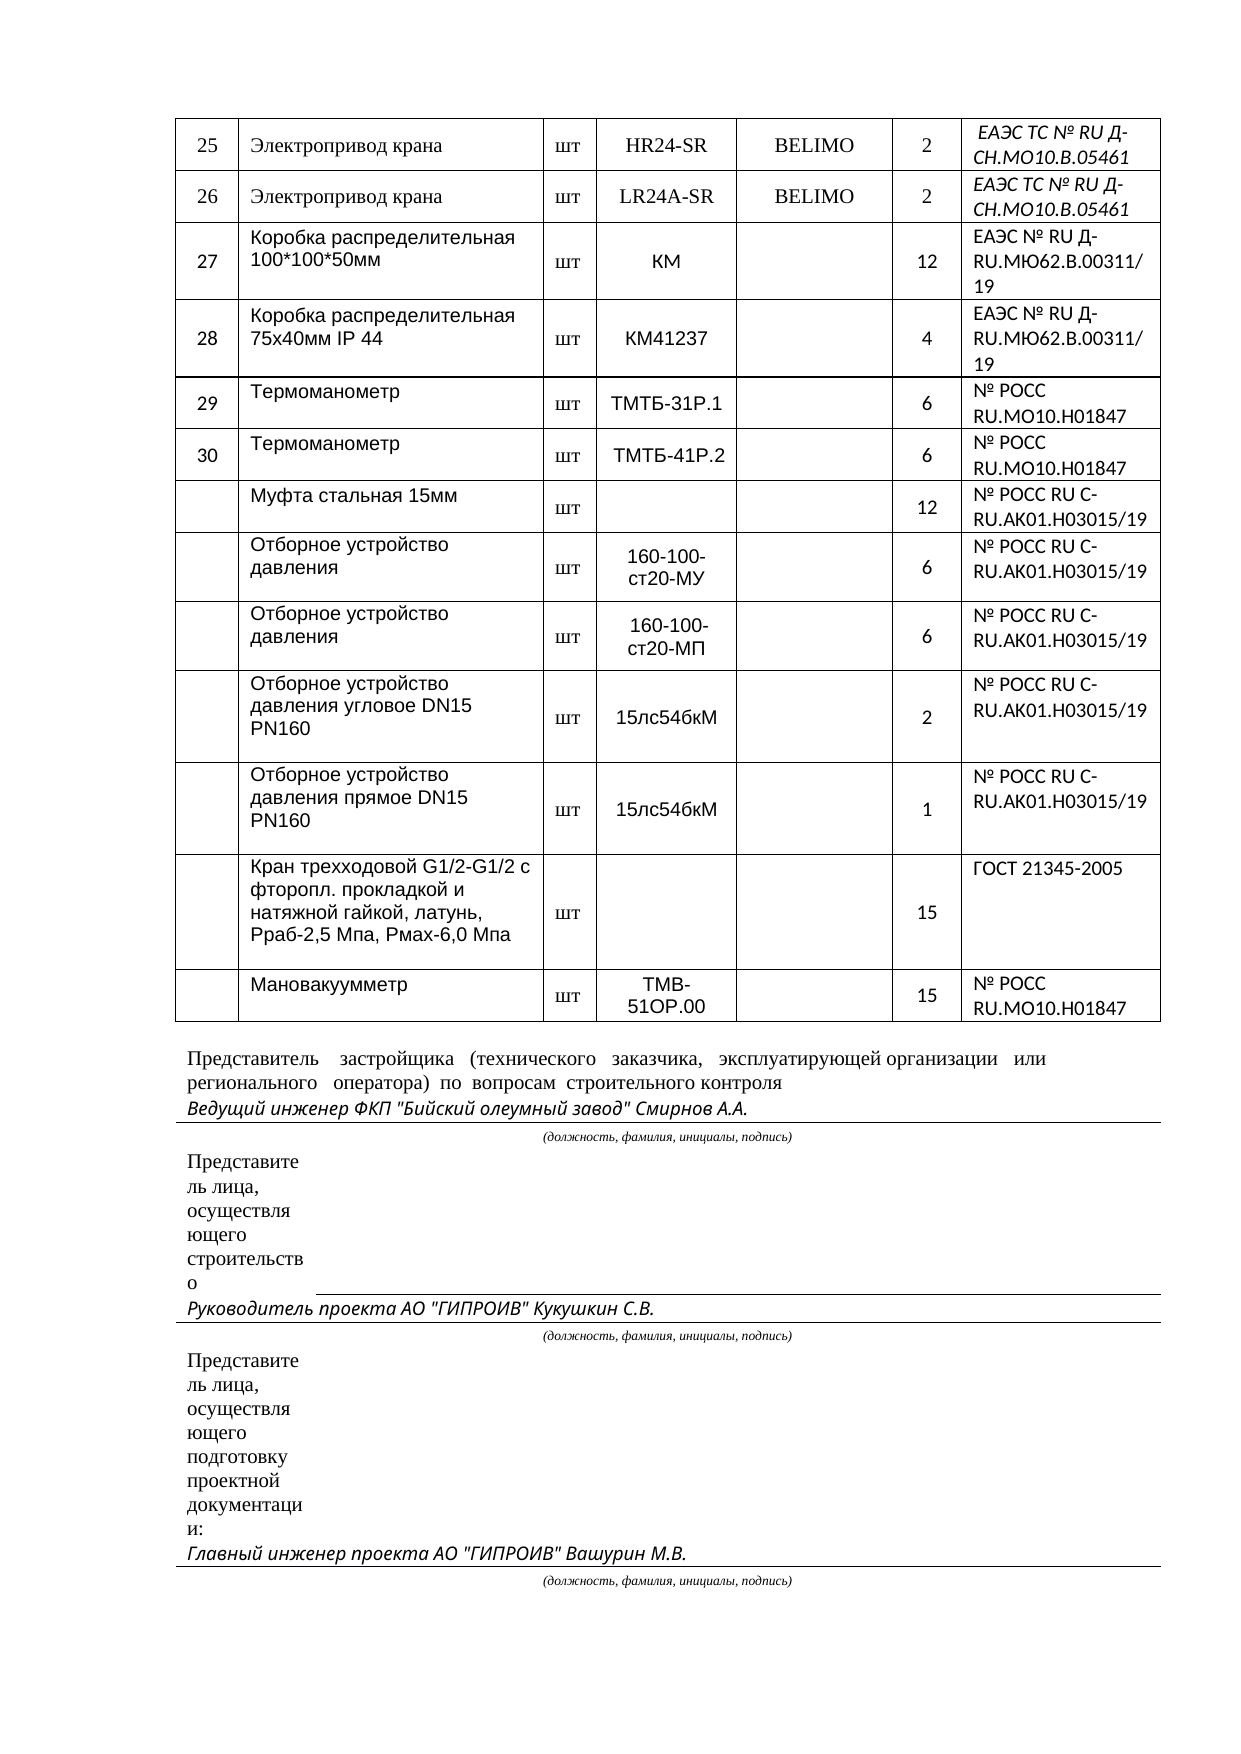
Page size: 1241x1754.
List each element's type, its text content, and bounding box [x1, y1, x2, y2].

table_cell Коробка распределительная 75х40мм IP 44 [239, 300, 543, 376]
table_cell LR24A-SR [597, 171, 736, 222]
table_cell [737, 481, 892, 532]
table_cell НR24-SR [597, 119, 736, 170]
table_cell 160-100-ст20-МУ [597, 533, 736, 601]
table_cell № РОСС RU C-RU.AK01.H03015/19 [962, 671, 1160, 762]
table_cell [316, 1348, 457, 1540]
table_cell ТМВ-51ОР.00 [597, 970, 736, 1021]
table_cell [737, 300, 892, 376]
table_cell [176, 763, 238, 854]
table_cell 12 [893, 223, 961, 299]
table_cell шт [544, 300, 596, 376]
table_cell [597, 481, 736, 532]
table_cell шт [544, 602, 596, 670]
table_cell ЕАЭС ТС № RU Д-СН.МО10.В.05461 [962, 171, 1160, 222]
table_cell [176, 533, 238, 601]
table_cell шт [544, 378, 596, 428]
table_cell ЕАЭС ТС № RU Д-СН.МО10.В.05461 [962, 119, 1160, 170]
table_cell 25 [176, 119, 238, 170]
table_cell [737, 671, 892, 762]
table_cell Электропривод крана [239, 171, 543, 222]
table_cell [176, 481, 238, 532]
table_cell Представитель лица, осуществляющего строительство [176, 1150, 316, 1294]
table_cell 28 [176, 300, 238, 376]
table_cell (должность, фамилия, инициалы, подпись) [176, 1323, 1161, 1348]
table_cell 2 [893, 171, 961, 222]
table_cell 4 [893, 300, 961, 376]
table_cell [176, 671, 238, 762]
table_cell ГОСТ 21345-2005 [962, 855, 1160, 969]
table_cell 27 [176, 223, 238, 299]
table_cell BELIMO [737, 119, 892, 170]
table_cell № РОСС RU.МО10.H01847 [962, 970, 1160, 1021]
table_cell Представитель лица, осуществляющего подготовку проектной документации: [176, 1348, 316, 1540]
table_cell 30 [176, 429, 238, 480]
table_cell № РОСС RU C-RU.AK01.H03015/19 [962, 533, 1160, 601]
table_cell Отборное устройство давления прямое DN15 PN160 [239, 763, 543, 854]
table_cell [176, 970, 238, 1021]
table_cell 26 [176, 171, 238, 222]
table_cell шт [544, 855, 596, 969]
table_cell № РОСС RU.МО10.H01847 [962, 378, 1160, 428]
table_cell [176, 855, 238, 969]
table_cell КМ41237 [597, 300, 736, 376]
table_cell Муфта стальная 15мм [239, 481, 543, 532]
table_cell 6 [893, 533, 961, 601]
table_cell [737, 533, 892, 601]
table_cell (должность, фамилия, инициалы, подпись) [176, 1567, 1161, 1594]
table_cell ЕАЭС № RU Д-RU.МЮ62.В.00311/19 [962, 300, 1160, 376]
table_cell 1 [893, 763, 961, 854]
table_cell [457, 1348, 1161, 1540]
table_cell КМ [597, 223, 736, 299]
table_cell № РОСС RU C-RU.AK01.H03015/19 [962, 763, 1160, 854]
table_cell Термоманометр [239, 378, 543, 428]
table_cell Отборное устройство давления [239, 602, 543, 670]
table_cell 6 [893, 378, 961, 428]
table_cell Термоманометр [239, 429, 543, 480]
table_cell шт [544, 671, 596, 762]
table_cell 160-100-ст20-МП [597, 602, 736, 670]
table_cell Отборное устройство давления [239, 533, 543, 601]
table_cell [737, 429, 892, 480]
table_cell 2 [893, 671, 961, 762]
table_cell Мановакуумметр [239, 970, 543, 1021]
table_cell BELIMO [737, 171, 892, 222]
table_cell [176, 1594, 1161, 1626]
table_cell Отборное устройство давления угловое DN15 PN160 [239, 671, 543, 762]
table_cell шт [544, 429, 596, 480]
table_cell 12 [893, 481, 961, 532]
table_cell ЕАЭС № RU Д-RU.МЮ62.В.00311/19 [962, 223, 1160, 299]
table_cell шт [544, 533, 596, 601]
table_cell 15лс54бкМ [597, 671, 736, 762]
table_cell ТМТБ-41Р.2 [597, 429, 736, 480]
table_cell [737, 970, 892, 1021]
table_cell 6 [893, 429, 961, 480]
table_cell № РОСС RU.МО10.H01847 [962, 429, 1160, 480]
table_cell шт [544, 171, 596, 222]
table_cell Ведущий инженер ФКП "Бийский олеумный завод" Смирнов А.А. [176, 1094, 1161, 1122]
table_cell 29 [176, 378, 238, 428]
table_cell (должность, фамилия, инициалы, подпись) [176, 1123, 1161, 1149]
table_cell Электропривод крана [239, 119, 543, 170]
table_cell 15лс54бкМ [597, 763, 736, 854]
table_cell № РОСС RU C-RU.AK01.H03015/19 [962, 602, 1160, 670]
table_cell 6 [893, 602, 961, 670]
table_cell [597, 855, 736, 969]
table_cell Руководитель проекта АО "ГИПРОИВ" Кукушкин С.В. [176, 1294, 1161, 1322]
table_cell шт [544, 763, 596, 854]
table_cell 2 [893, 119, 961, 170]
table_cell ТМТБ-31Р.1 [597, 378, 736, 428]
table_cell 15 [893, 855, 961, 969]
table_cell 15 [893, 970, 961, 1021]
table_cell [737, 602, 892, 670]
table_cell шт [544, 223, 596, 299]
table_cell шт [544, 481, 596, 532]
table_cell [737, 855, 892, 969]
table_cell [737, 223, 892, 299]
table_cell Коробка распределительная 100*100*50мм [239, 223, 543, 299]
table_cell [737, 378, 892, 428]
table_cell Главный инженер проекта АО "ГИПРОИВ" Вашурин М.В. [176, 1540, 1161, 1566]
table_cell [737, 763, 892, 854]
table_cell Кран трехходовой G1/2-G1/2 с фторопл. прокладкой и натяжной гайкой, латунь, Рраб-2,5 Мпа, Рмах-6,0 Мпа [239, 855, 543, 969]
table_cell шт [544, 119, 596, 170]
table_cell Представитель застройщика (технического заказчика, эксплуатирующей организации или регионального оператора) по вопросам строительного контроля [176, 1022, 1161, 1094]
table_cell [316, 1150, 1161, 1294]
table_cell [176, 602, 238, 670]
table_cell № РОСС RU C-RU.AK01.H03015/19 [962, 481, 1160, 532]
table_cell шт [544, 970, 596, 1021]
